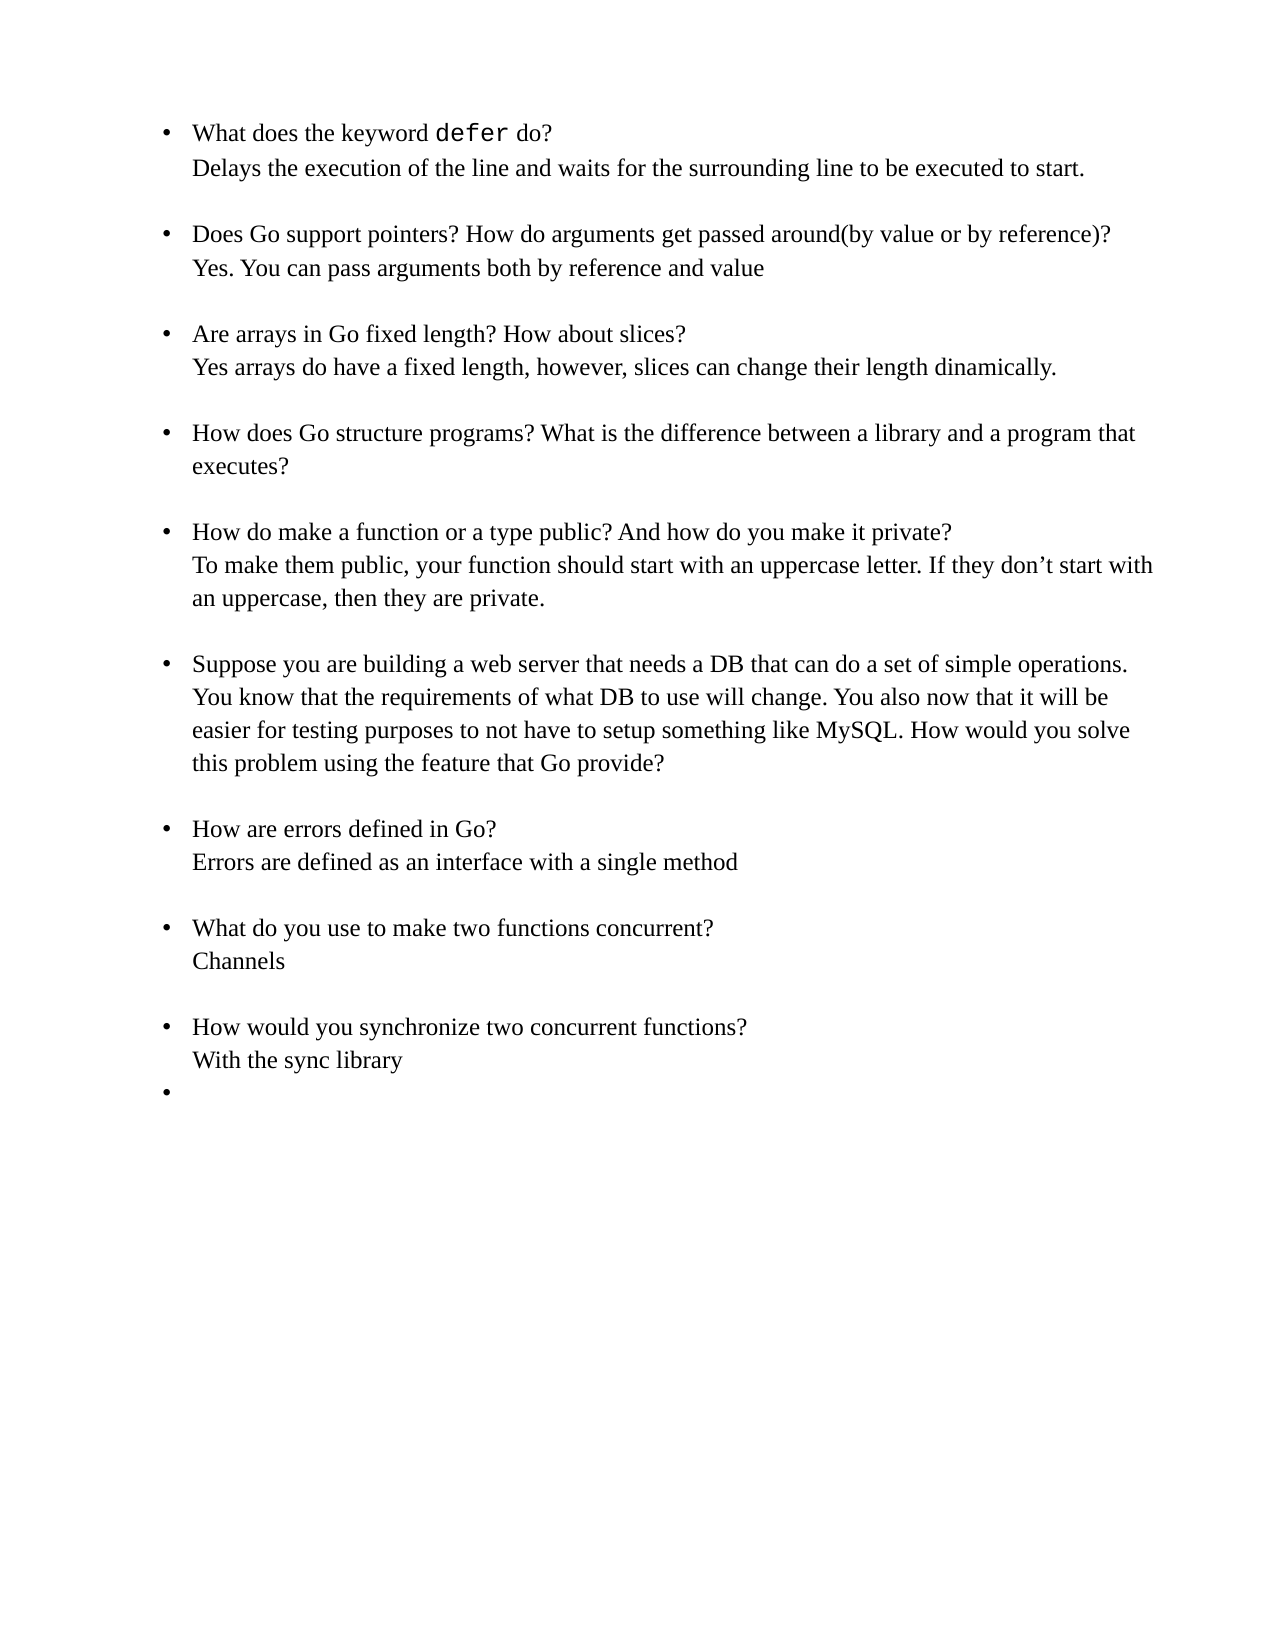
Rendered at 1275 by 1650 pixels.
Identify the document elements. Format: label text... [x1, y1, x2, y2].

list What does the keyword defer do? [162, 118, 1157, 149]
list How would you synchronize two concurrent functions? [162, 1012, 1157, 1041]
list What do you use to make two functions concurrent? [162, 913, 1157, 942]
list Yes. You can pass arguments both by reference and value [162, 253, 1157, 281]
list To make them public, your function should start with an uppercase letter. If they don’t start with an uppercase, then they are private. [162, 550, 1157, 612]
list Errors are defined as an interface with a single method [162, 847, 1157, 876]
list How do make a function or a type public? And how do you make it private? [162, 517, 1157, 546]
list How does Go structure programs? What is the difference between a library and a program that executes? [162, 418, 1157, 479]
list Does Go support pointers? How do arguments get passed around(by value or by reference)? [162, 219, 1157, 248]
list How are errors defined in Go? [162, 814, 1157, 843]
list Suppose you are building a web server that needs a DB that can do a set of simple operations. You know that the requirements of what DB to use will change. You also now that it will be easier for testing purposes to not have to setup something like MySQL. How would you solve this problem using the feature that Go provide? [162, 649, 1157, 777]
list Delays the execution of the line and waits for the surrounding line to be executed to start. [162, 153, 1157, 182]
list Yes arrays do have a fixed length, however, slices can change their length dinamically. [162, 352, 1157, 380]
text With the sync library [118, 1045, 1157, 1074]
list Are arrays in Go fixed length? How about slices? [162, 319, 1157, 347]
text Channels [118, 946, 1157, 975]
